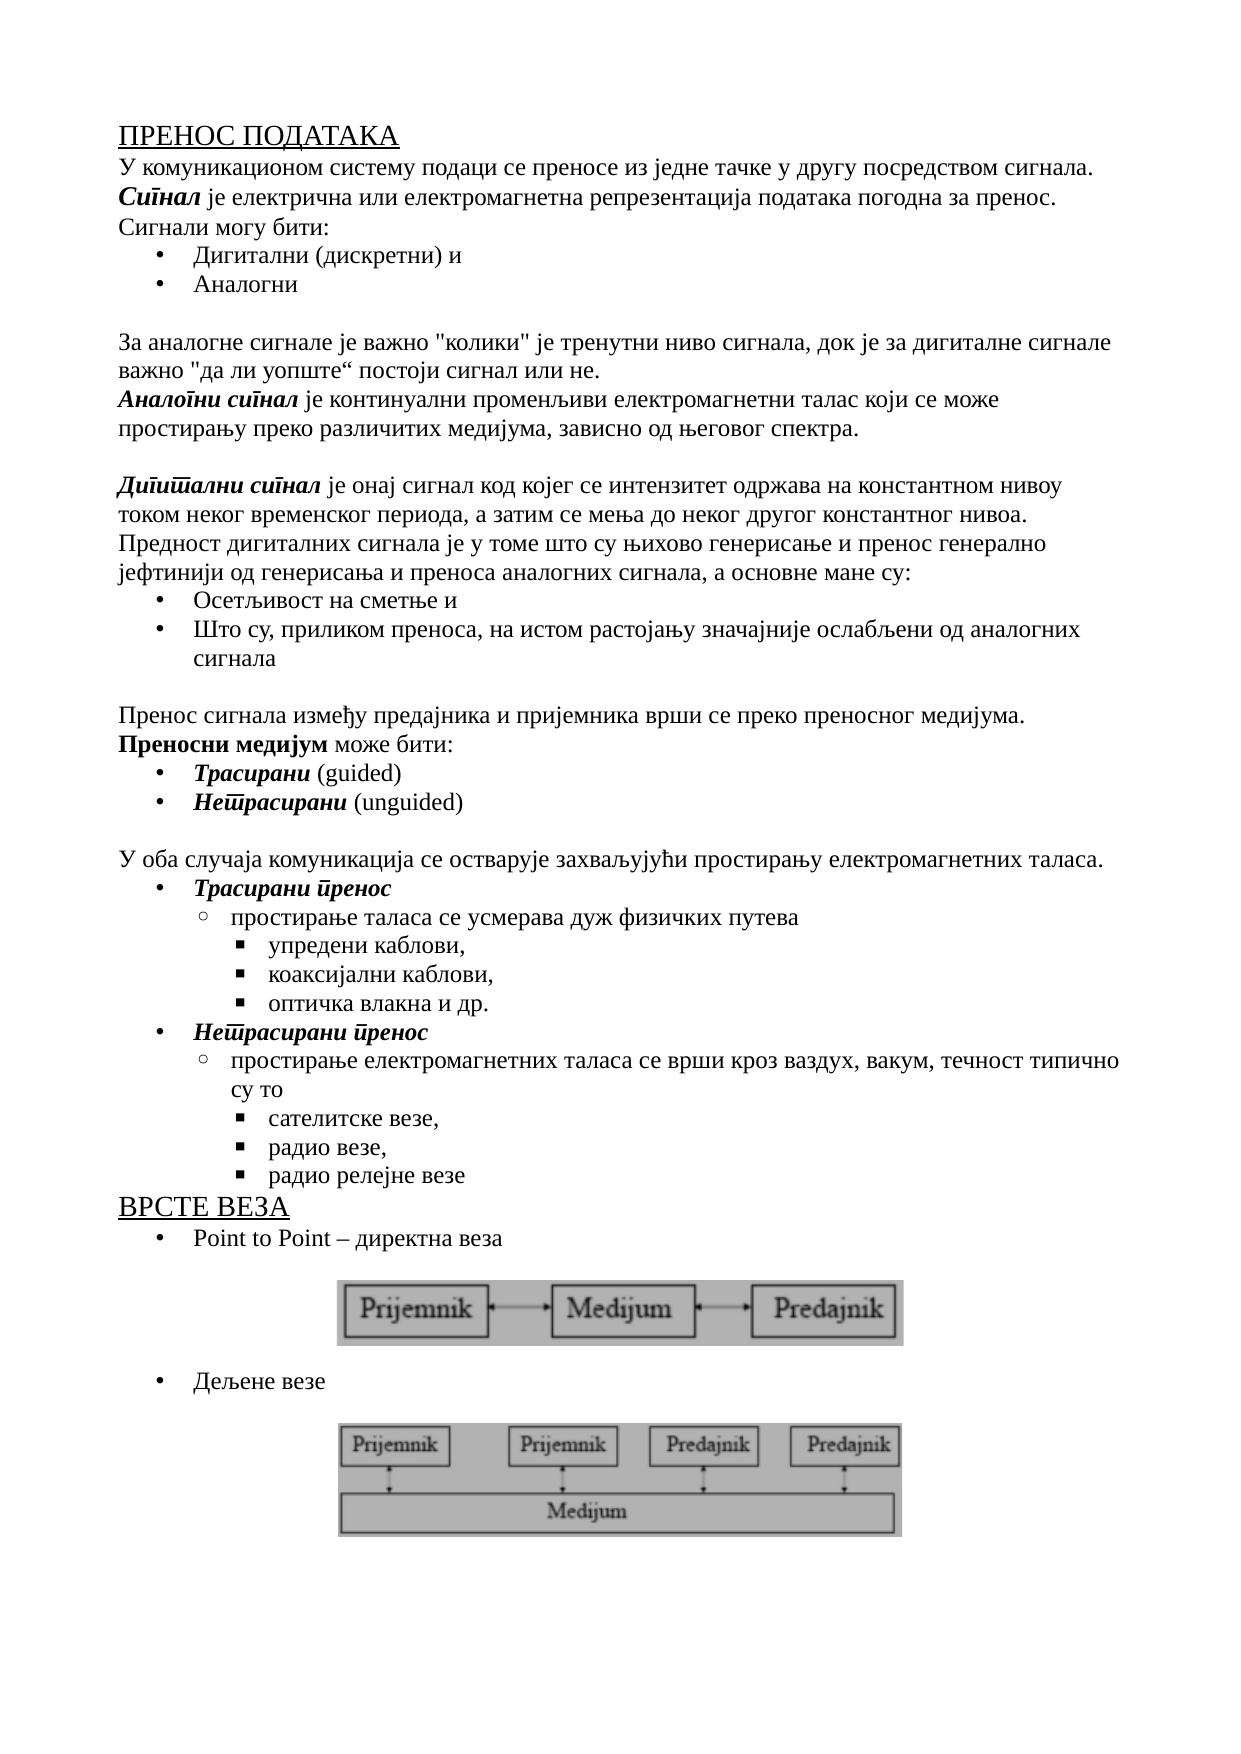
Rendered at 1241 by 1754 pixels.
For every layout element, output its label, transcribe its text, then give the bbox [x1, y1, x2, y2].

list сателитске везе, [231, 1103, 1122, 1132]
text У комуникационом систему подаци се преносе из једне тачке у другу посредством сигнала. Сигнал је електрична или електромагнетна репрезентација података погодна за пренос. [118, 152, 1122, 212]
list Дигитални (дискретни) и [156, 240, 1122, 269]
list Нетрасирани пренос [156, 1017, 1122, 1045]
text Предност дигиталних сигнала је у томе што су њихово генерисање и пренос генерално јефтинији од генерисања и преноса аналогних сигнала, а основне мане су: [118, 528, 1122, 585]
list простирање таласа се усмерава дуж физичких путева [193, 902, 1122, 930]
picture [338, 1423, 903, 1537]
list радио везе, [231, 1132, 1122, 1160]
text Пренос сигнала између предајника и пријемника врши се преко преносног медијума. Преносни медијум може бити: [118, 700, 1122, 758]
text За аналогне сигнале је важно "колики" је тренутни ниво сигнала, док је за дигиталне сигнале важно "да ли уопште“ постоји сигнал или не. [118, 327, 1122, 384]
list Осетљивост на сметње и [156, 585, 1122, 614]
list оптичка влакна и др. [231, 988, 1122, 1017]
list коаксијални каблови, [231, 959, 1122, 988]
text ВРСТЕ ВЕЗА [118, 1189, 1122, 1223]
picture [336, 1280, 904, 1346]
list Трасирани пренос [156, 873, 1122, 902]
list Point to Point – директна веза [156, 1223, 1122, 1251]
list Дељене везе [156, 1366, 1122, 1395]
list Што су, приликом преноса, на истом растојању значајније ослабљени од аналогних сигнала [156, 614, 1122, 672]
list простирање електромагнетних таласа се врши кроз ваздух, вакум, течност типично су то [193, 1045, 1122, 1103]
text Сигнали могу бити: [118, 212, 1122, 240]
list Аналогни [156, 269, 1122, 298]
list упредени каблови, [231, 930, 1122, 959]
text У оба случаја комуникација се остварује захваљујући простирању електромагнетних таласа. [118, 844, 1122, 873]
text Дигитални сигнал је онај сигнал код којег се интензитет одржава на константном нивоу током неког временског периода, а затим се мења до неког другог константног нивоа. [118, 470, 1122, 528]
list Нетрасирани (unguided) [156, 787, 1122, 815]
list Трасирани (guided) [156, 758, 1122, 787]
list радио релејне везе [231, 1160, 1122, 1189]
text Аналогни сигнал је континуални променљиви електромагнетни талас који се може простирању преко различитих медијума, зависно од његовог спектра. [118, 384, 1122, 442]
text ПРЕНОС ПОДАТАКА [118, 118, 1122, 152]
